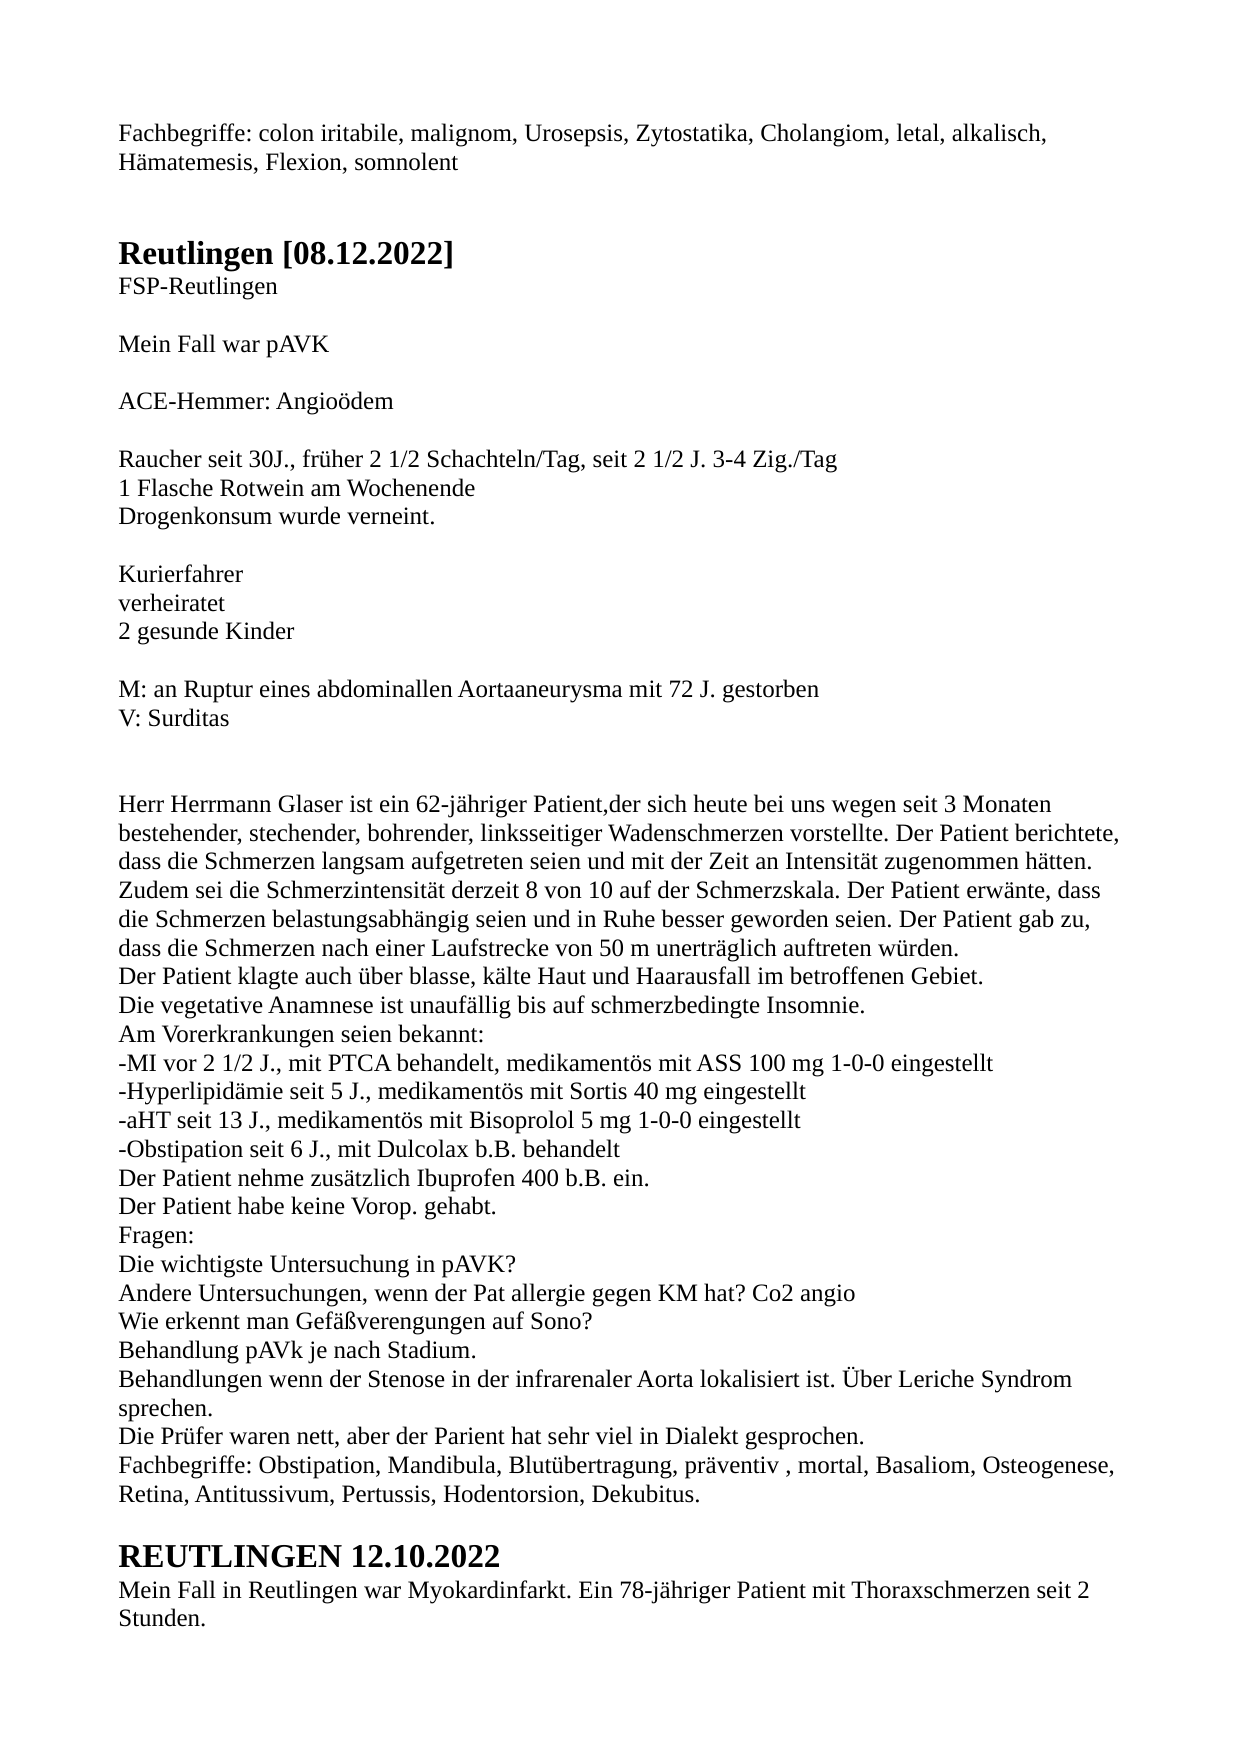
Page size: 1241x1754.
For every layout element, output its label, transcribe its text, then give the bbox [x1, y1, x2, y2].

text REUTLINGEN 12.10.2022 [118, 1536, 1122, 1575]
text ACE-Hemmer: Angioödem [118, 386, 1122, 415]
text Behandlungen wenn der Stenose in der infrarenaler Aorta lokalisiert ist. Über Leriche Syndrom sprechen. [118, 1364, 1122, 1421]
text V: Surditas [118, 703, 1122, 731]
text Raucher seit 30J., früher 2 1/2 Schachteln/Tag, seit 2 1/2 J. 3-4 Zig./Tag [118, 444, 1122, 473]
text FSP-Reutlingen [118, 271, 1122, 300]
text Der Patient habe keine Vorop. gehabt. [118, 1191, 1122, 1220]
text Der Patient nehme zusätzlich Ibuprofen 400 b.B. ein. [118, 1163, 1122, 1191]
text Fachbegriffe: Obstipation, Mandibula, Blutübertragung, präventiv , mortal, Basaliom, Osteogenese, Retina, Antitussivum, Pertussis, Hodentorsion, Dekubitus. [118, 1450, 1122, 1508]
text Kurierfahrer [118, 559, 1122, 588]
text -Obstipation seit 6 J., mit Dulcolax b.B. behandelt [118, 1134, 1122, 1163]
text -aHT seit 13 J., medikamentös mit Bisoprolol 5 mg 1-0-0 eingestellt [118, 1105, 1122, 1134]
text Der Patient klagte auch über blasse, kälte Haut und Haarausfall im betroffenen Gebiet. [118, 961, 1122, 990]
text 2 gesunde Kinder [118, 616, 1122, 645]
text Die wichtigste Untersuchung in pAVK? [118, 1249, 1122, 1278]
text Wie erkennt man Gefäßverengungen auf Sono? [118, 1306, 1122, 1335]
text Andere Untersuchungen, wenn der Pat allergie gegen KM hat? Co2 angio [118, 1278, 1122, 1306]
text Mein Fall war pAVK [118, 329, 1122, 358]
text Mein Fall in Reutlingen war Myokardinfarkt. Ein 78-jähriger Patient mit Thoraxschmerzen seit 2 Stunden. [118, 1575, 1122, 1632]
text -Hyperlipidämie seit 5 J., medikamentös mit Sortis 40 mg eingestellt [118, 1076, 1122, 1105]
text Reutlingen [08.12.2022] [118, 233, 1122, 271]
text M: an Ruptur eines abdominallen Aortaaneurysma mit 72 J. gestorben [118, 674, 1122, 703]
text Die Prüfer waren nett, aber der Parient hat sehr viel in Dialekt gesprochen. [118, 1421, 1122, 1450]
text Am Vorerkrankungen seien bekannt: [118, 1019, 1122, 1048]
text -MI vor 2 1/2 J., mit PTCA behandelt, medikamentös mit ASS 100 mg 1-0-0 eingestellt [118, 1048, 1122, 1076]
text verheiratet [118, 588, 1122, 616]
text 1 Flasche Rotwein am Wochenende [118, 473, 1122, 501]
text Fragen: [118, 1220, 1122, 1249]
text Herr Herrmann Glaser ist ein 62-jähriger Patient,der sich heute bei uns wegen seit 3 Monaten bestehender, stechender, bohrender, linksseitiger Wadenschmerzen vorstellte. Der Patient berichtete, dass die Schmerzen langsam aufgetreten seien und mit der Zeit an Intensität zugenommen hätten. Zudem sei die Schmerzintensität derzeit 8 von 10 auf der Schmerzskala. Der Patient erwänte, dass die Schmerzen belastungsabhängig seien und in Ruhe besser geworden seien. Der Patient gab zu, dass die Schmerzen nach einer Laufstrecke von 50 m unerträglich auftreten würden. [118, 789, 1122, 961]
text Fachbegriffe: colon iritabile, malignom, Urosepsis, Zytostatika, Cholangiom, letal, alkalisch, Hämatemesis, Flexion, somnolent [118, 118, 1122, 176]
text Drogenkonsum wurde verneint. [118, 501, 1122, 530]
text Behandlung pAVk je nach Stadium. [118, 1335, 1122, 1364]
text Die vegetative Anamnese ist unaufällig bis auf schmerzbedingte Insomnie. [118, 990, 1122, 1019]
